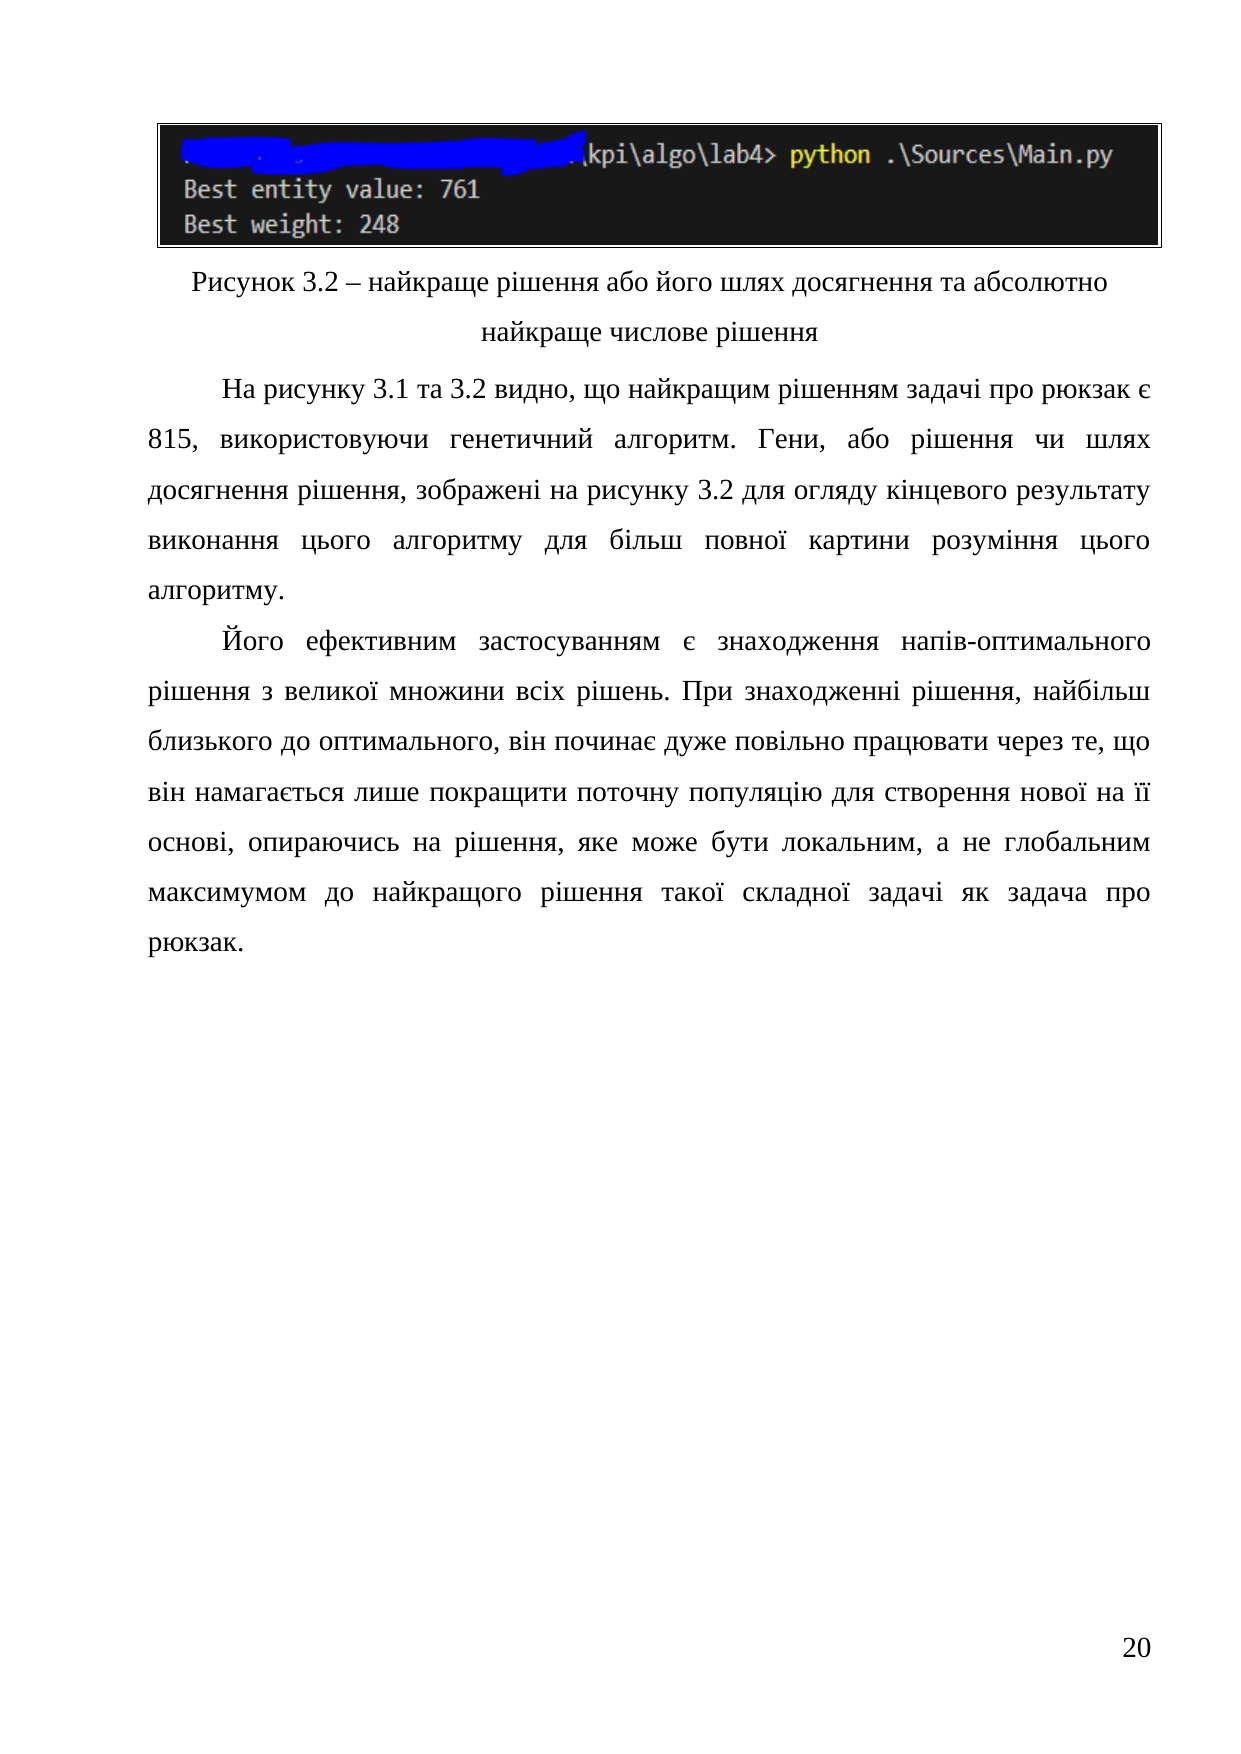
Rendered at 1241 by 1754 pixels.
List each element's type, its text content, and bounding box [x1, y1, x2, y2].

picture [160, 125, 1158, 245]
text [158, 124, 1161, 247]
text Його ефективним застосуванням є знаходження напів-оптимального рішення з великої множини всіх рішень. При знаходженні рішення, найбільш близького до оптимального, він починає дуже повільно працювати через те, що він намагається лише покращити поточну популяцію для створення нової на її основі, опираючись на рішення, яке може бути локальним, а не глобальним максимумом до найкращого рішення такої складної задачі як задача про рюкзак. [148, 623, 1152, 958]
text Рисунок 3.2 – найкраще рішення або його шлях досягнення та абсолютно найкраще числове рішення [148, 118, 1152, 348]
text На рисунку 3.1 та 3.2 видно, що найкращим рішенням задачі про рюкзак є 815, використовуючи генетичний алгоритм. Гени, або рішення чи шлях досягнення рішення, зображені на рисунку 3.2 для огляду кінцевого результату виконання цього алгоритму для більш повної картини розуміння цього алгоритму. [148, 371, 1152, 606]
